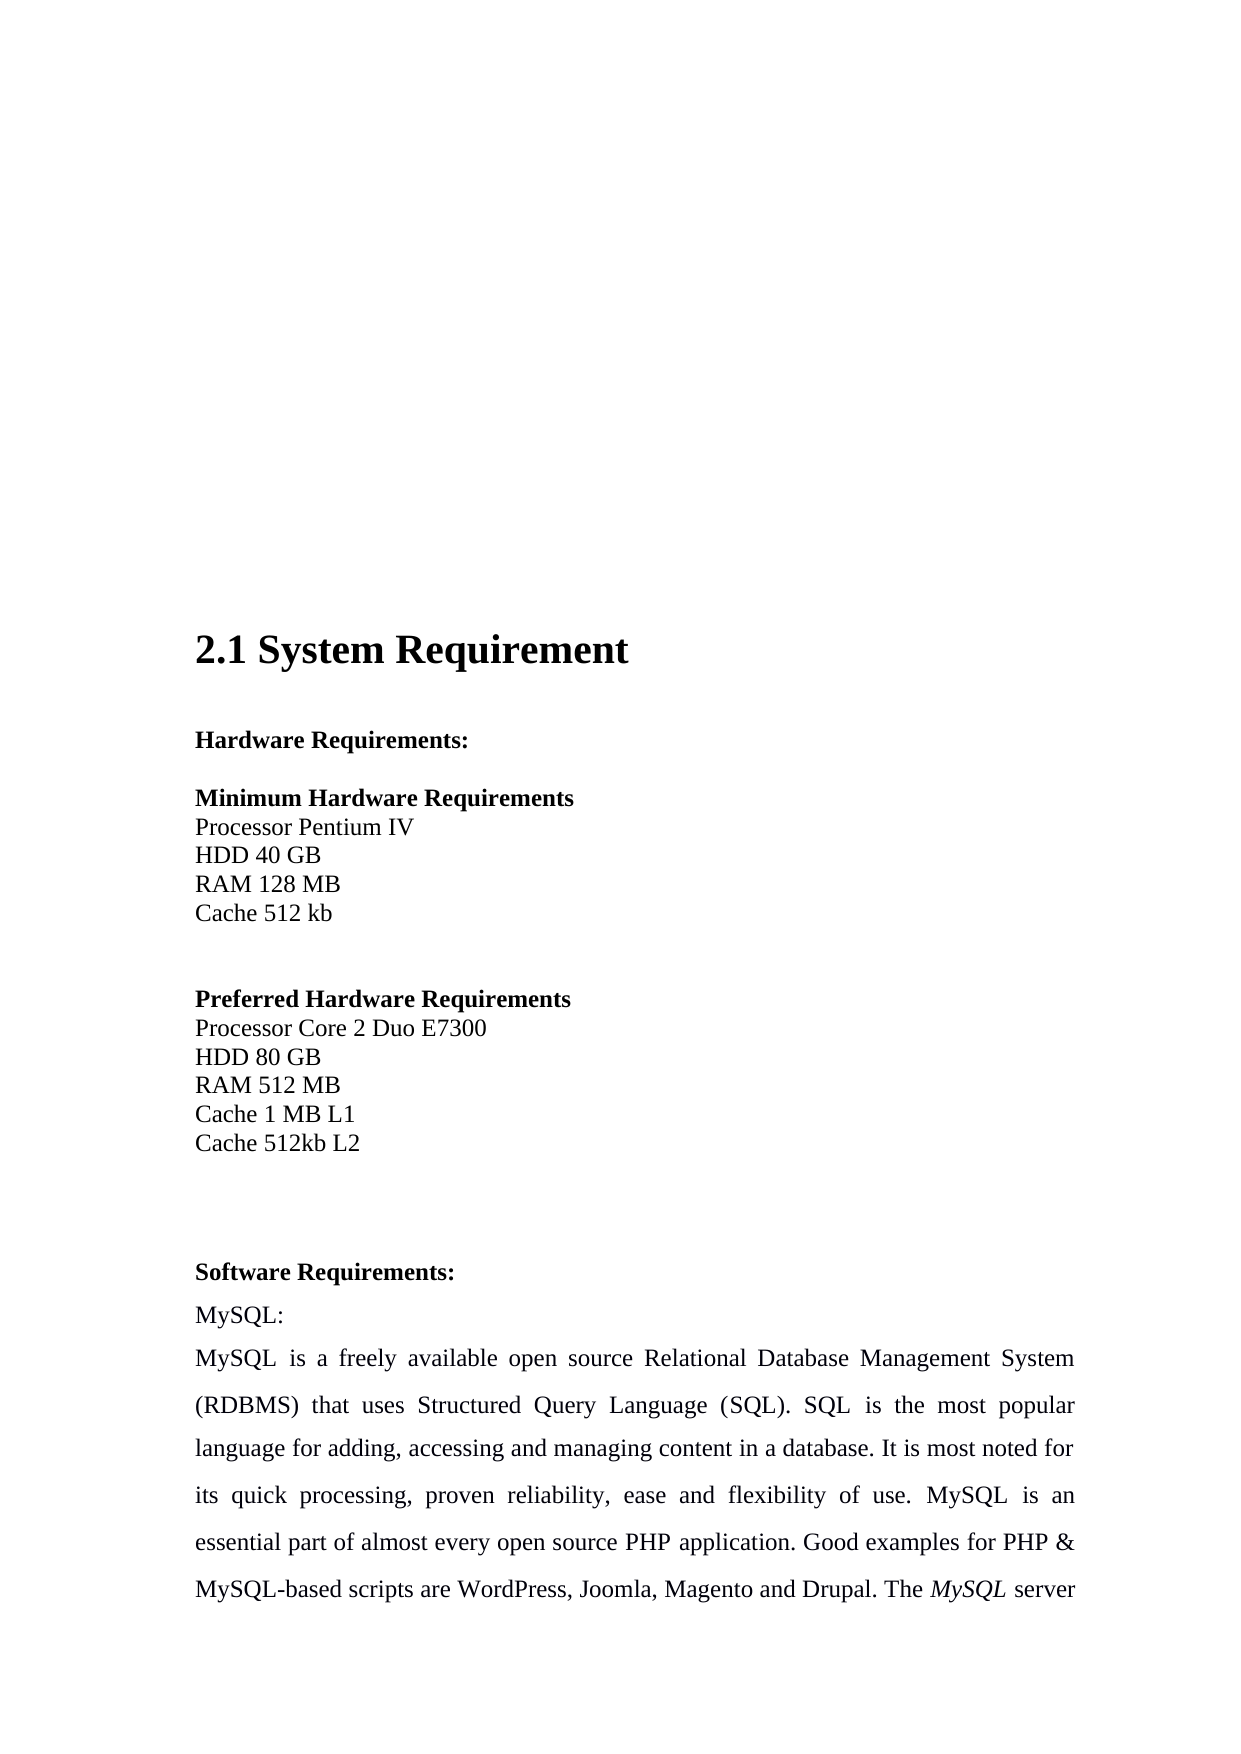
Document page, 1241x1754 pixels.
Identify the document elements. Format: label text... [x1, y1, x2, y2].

text Minimum Hardware Requirements [195, 783, 1075, 812]
text MySQL is a freely available open source Relational Database Management System (RDBMS) that uses Structured Query Language (SQL). SQL is the most popular language for adding, accessing and managing content in a database. It is most noted for its quick processing, proven reliability, ease and flexibility of use. MySQL is an essential part of almost every open source PHP application. Good examples for PHP & MySQL-based scripts are WordPress, Joomla, Magento and Drupal. The MySQL server [195, 1343, 1075, 1603]
text RAM 512 MB [195, 1070, 1075, 1099]
text Cache 512kb L2 [195, 1128, 1075, 1157]
text Hardware Requirements: [195, 725, 1075, 754]
text Processor Core 2 Duo E7300 [195, 1013, 1075, 1042]
text Software Requirements: [195, 1257, 1075, 1286]
text MySQL: [195, 1300, 1075, 1329]
text HDD 80 GB [195, 1042, 1075, 1070]
text Cache 1 MB L1 [195, 1099, 1075, 1128]
text RAM 128 MB [195, 869, 1075, 898]
text Cache 512 kb [195, 898, 1075, 927]
text 2.1 System Requirement [195, 625, 1075, 673]
text Processor Pentium IV [195, 812, 1075, 840]
text Preferred Hardware Requirements [195, 984, 1075, 1013]
text HDD 40 GB [195, 840, 1075, 869]
